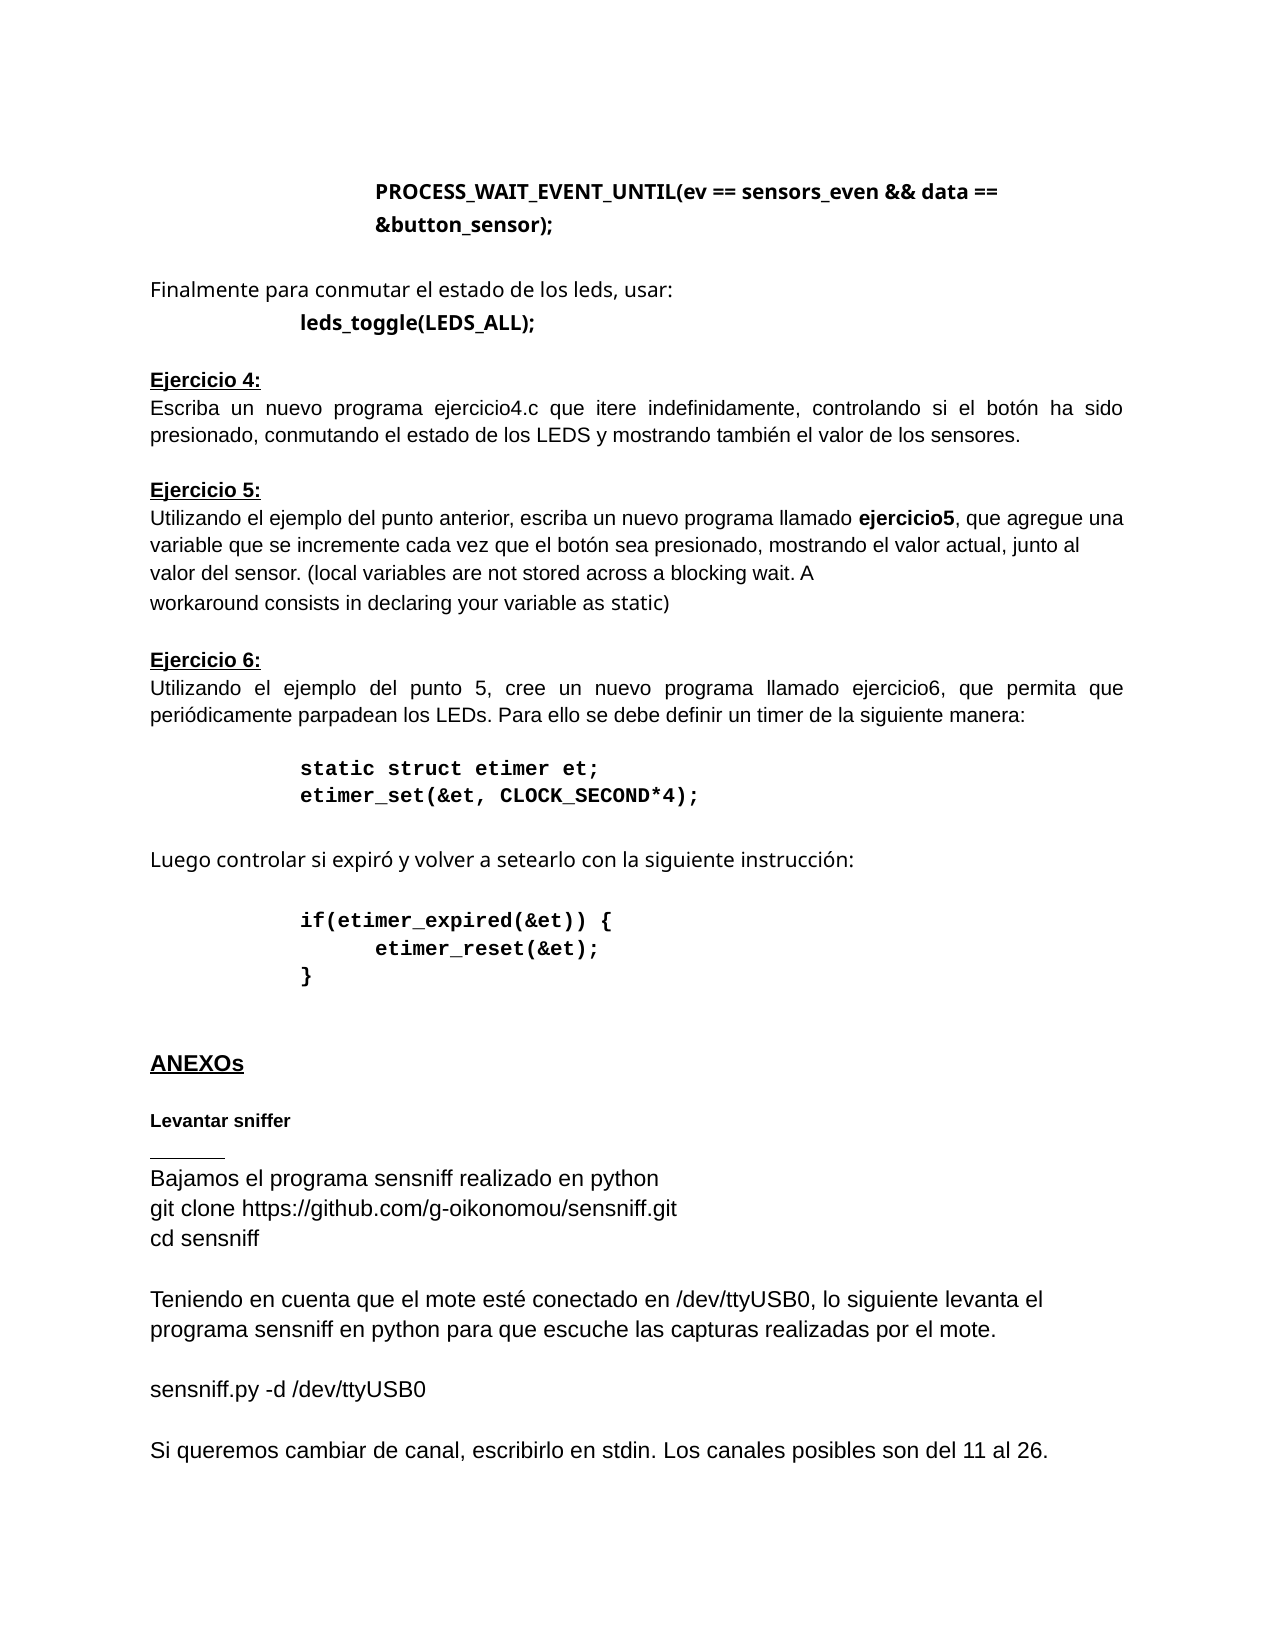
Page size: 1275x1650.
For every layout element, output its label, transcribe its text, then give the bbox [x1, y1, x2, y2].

text Luego controlar si expiró y volver a setearlo con la siguiente instrucción: [150, 845, 1125, 873]
text Ejercicio 4: [150, 368, 1125, 392]
text Ejercicio 6: [150, 648, 1125, 672]
text ANEXOs [150, 1049, 1125, 1076]
text Escriba un nuevo programa ejercicio4.c que itere indefinidamente, controlando si el botón ha sido presionado, conmutando el estado de los LEDS y mostrando también el valor de los sensores. [150, 396, 1125, 447]
text if(etimer_expired(&et)) { [300, 910, 1125, 934]
text Finalmente para conmutar el estado de los leds, usar: [150, 275, 1125, 304]
text Utilizando el ejemplo del punto anterior, escriba un nuevo programa llamado ejercicio5, que agregue una variable que se incremente cada vez que el botón sea presionado, mostrando el valor actual, junto al valor del sensor. (local variables are not stored across a blocking wait. A [150, 506, 1125, 584]
text Bajamos el programa sensniff realizado en python [150, 1165, 1125, 1191]
text } [300, 965, 1125, 988]
text leds_toggle(LEDS_ALL); [300, 308, 1125, 336]
text etimer_set(&et, CLOCK_SECOND*4); [300, 785, 1125, 809]
text Levantar sniffer [150, 1110, 1125, 1132]
text PROCESS_WAIT_EVENT_UNTIL(ev == sensors_even && data == &button_sensor); [375, 177, 1125, 238]
text sensniff.py -d /dev/ttyUSB0 [150, 1376, 1125, 1433]
text git clone https://github.com/g-oikonomou/sensniff.git cd sensniff [150, 1195, 1125, 1282]
text static struct etimer et; [300, 758, 1125, 782]
text Utilizando el ejemplo del punto 5, cree un nuevo programa llamado ejercicio6, que permita que periódicamente parpadean los LEDs. Para ello se debe definir un timer de la siguiente manera: [150, 676, 1125, 727]
text etimer_reset(&et); [300, 937, 1125, 961]
text workaround consists in declaring your variable as static) [150, 588, 1125, 616]
text Ejercicio 5: [150, 478, 1125, 502]
text Teniendo en cuenta que el mote esté conectado en /dev/ttyUSB0, lo siguiente levanta el programa sensniff en python para que escuche las capturas realizadas por el mote. [150, 1286, 1125, 1342]
text Si queremos cambiar de canal, escribirlo en stdin. Los canales posibles son del 11 al 26. [150, 1437, 1125, 1463]
